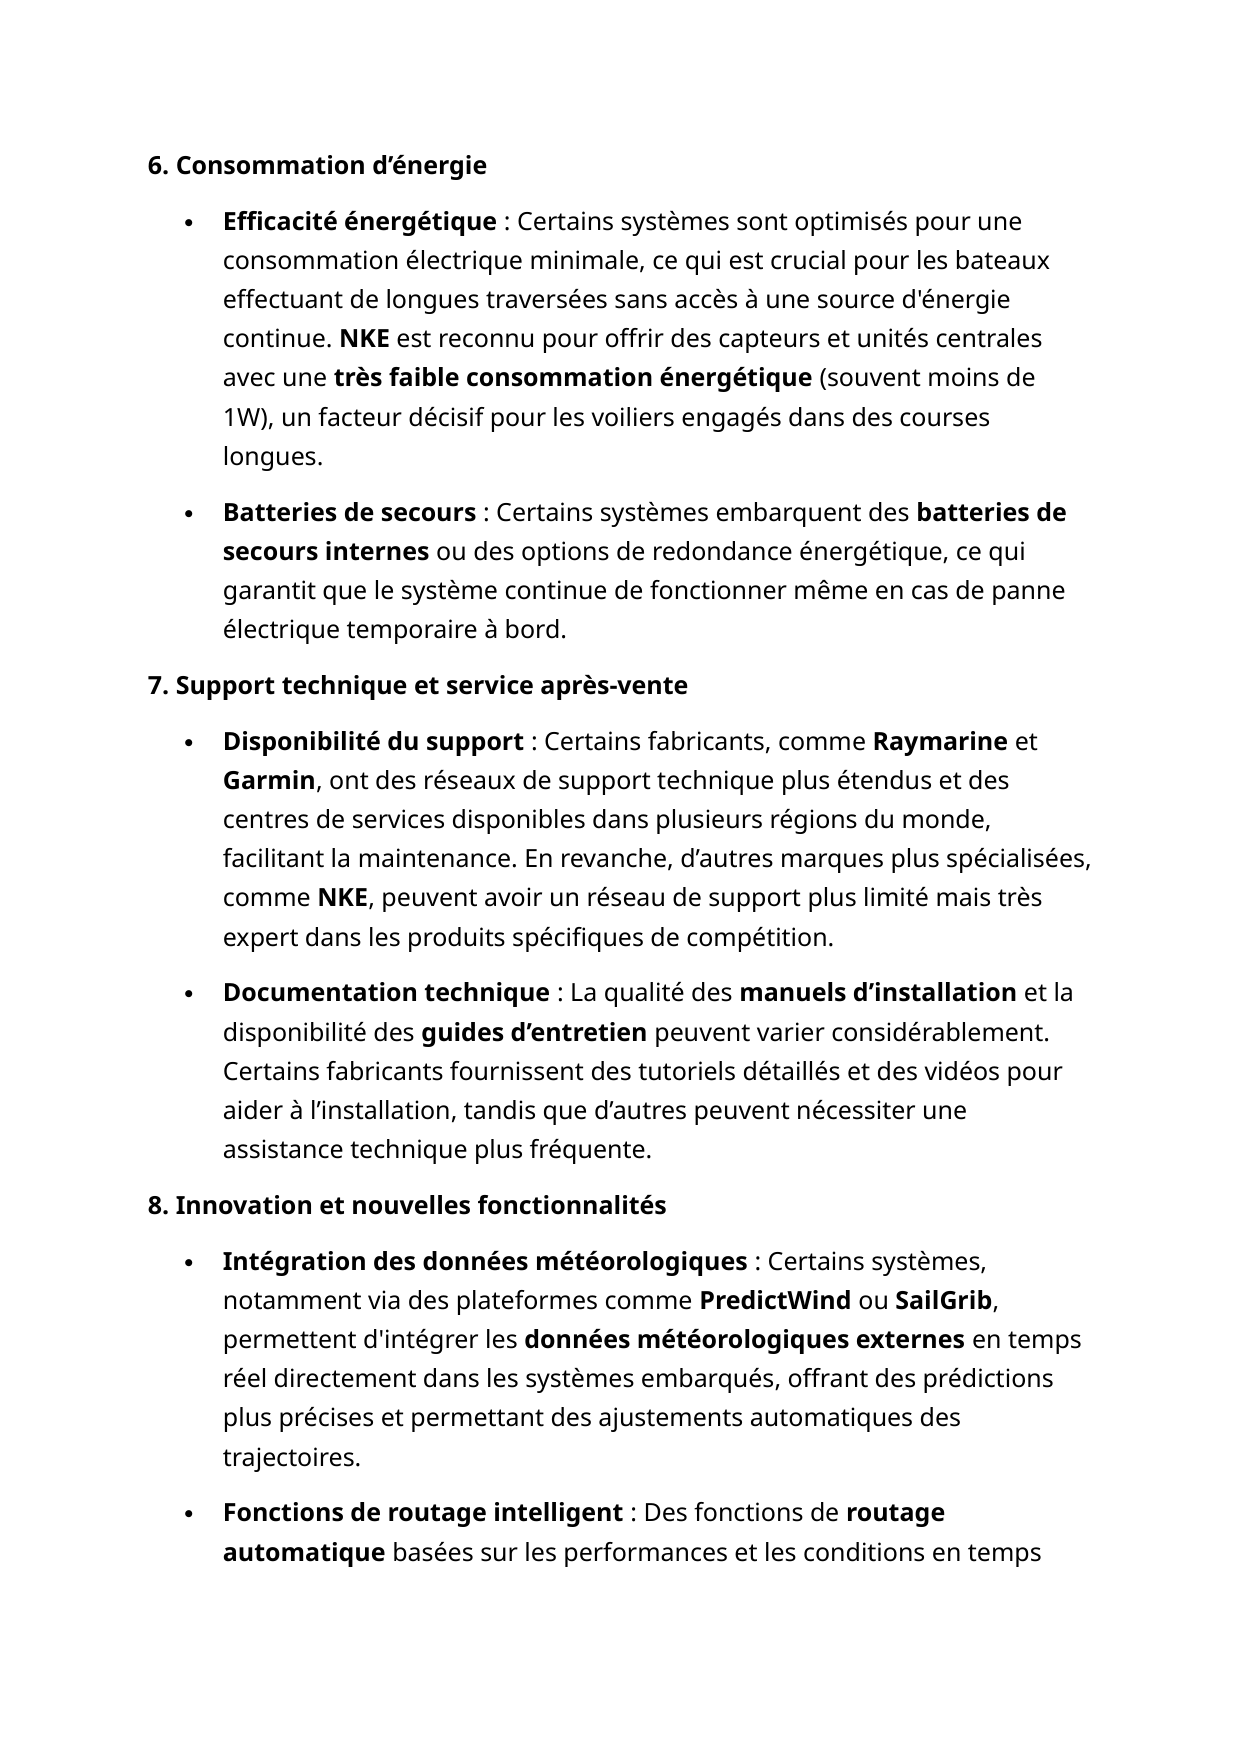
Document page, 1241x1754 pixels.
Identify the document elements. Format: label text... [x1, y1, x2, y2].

text 6. Consommation d’énergie [148, 148, 1093, 182]
list Efficacité énergétique : Certains systèmes sont optimisés pour une consommation électrique minimale, ce qui est crucial pour les bateaux effectuant de longues traversées sans accès à une source d'énergie continue. NKE est reconnu pour offrir des capteurs et unités centrales avec une très faible consommation énergétique (souvent moins de 1W), un facteur décisif pour les voiliers engagés dans des courses longues. [185, 203, 1093, 472]
list Intégration des données météorologiques : Certains systèmes, notamment via des plateformes comme PredictWind ou SailGrib, permettent d'intégrer les données météorologiques externes en temps réel directement dans les systèmes embarqués, offrant des prédictions plus précises et permettant des ajustements automatiques des trajectoires. [185, 1243, 1093, 1473]
text 8. Innovation et nouvelles fonctionnalités [148, 1188, 1093, 1222]
list Fonctions de routage intelligent : Des fonctions de routage automatique basées sur les performances et les conditions en temps [185, 1495, 1093, 1568]
list Disponibilité du support : Certains fabricants, comme Raymarine et Garmin, ont des réseaux de support technique plus étendus et des centres de services disponibles dans plusieurs régions du monde, facilitant la maintenance. En revanche, d’autres marques plus spécialisées, comme NKE, peuvent avoir un réseau de support plus limité mais très expert dans les produits spécifiques de compétition. [185, 723, 1093, 953]
list Documentation technique : La qualité des manuels d’installation et la disponibilité des guides d’entretien peuvent varier considérablement. Certains fabricants fournissent des tutoriels détaillés et des vidéos pour aider à l’installation, tandis que d’autres peuvent nécessiter une assistance technique plus fréquente. [185, 975, 1093, 1166]
text 7. Support technique et service après-vente [148, 668, 1093, 702]
list Batteries de secours : Certains systèmes embarquent des batteries de secours internes ou des options de redondance énergétique, ce qui garantit que le système continue de fonctionner même en cas de panne électrique temporaire à bord. [185, 494, 1093, 646]
